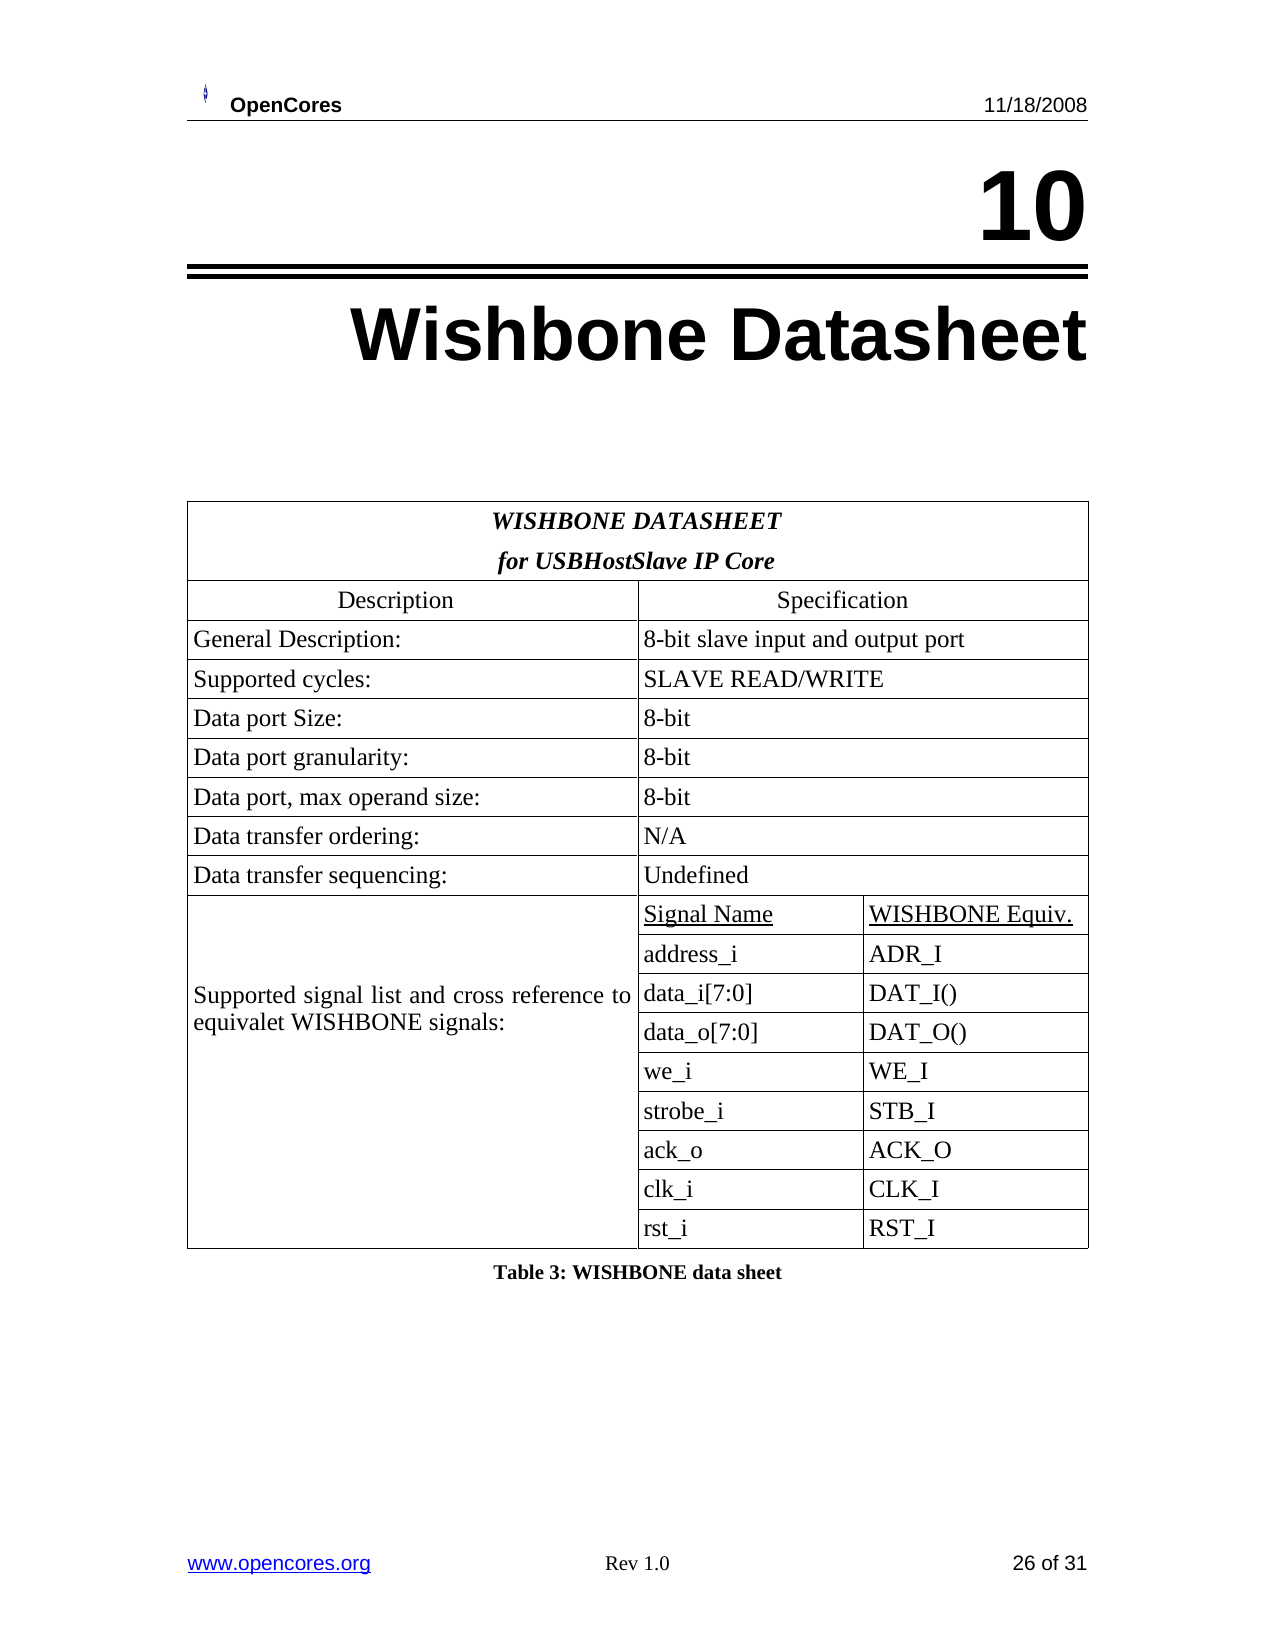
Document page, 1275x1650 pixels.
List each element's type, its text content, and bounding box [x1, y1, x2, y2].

table_cell SLAVE READ/WRITE [639, 660, 1088, 698]
table_cell Data port, max operand size: [188, 778, 637, 816]
table_cell 8-bit [639, 778, 1088, 816]
table_cell data_i[7:0] [639, 974, 863, 1012]
table_cell ACK_O [864, 1131, 1088, 1169]
table_cell General Description: [188, 621, 637, 659]
table_cell STB_I [864, 1092, 1088, 1130]
table_header Signal Name [639, 896, 863, 934]
table_cell 8-bit [639, 739, 1088, 777]
table_header WISHBONE Equiv. [864, 896, 1088, 934]
table_cell WE_I [864, 1053, 1088, 1091]
table_cell ack_o [639, 1131, 863, 1169]
table_cell ADR_I [864, 935, 1088, 973]
table_cell Data transfer ordering: [188, 817, 637, 855]
table_cell DAT_I() [864, 974, 1088, 1012]
text Table 3: WISHBONE data sheet [187, 1261, 1088, 1284]
table_cell we_i [639, 1053, 863, 1091]
table_cell Data transfer sequencing: [188, 856, 637, 895]
table_cell data_o[7:0] [639, 1013, 863, 1052]
table_cell Data port Size: [188, 699, 637, 738]
table_cell 8-bit slave input and output port [639, 621, 1088, 659]
subtitle Wishbone Datasheet [187, 292, 1088, 376]
table_cell Supported signal list and cross reference to equivalet WISHBONE signals: [188, 896, 637, 1248]
table_cell Data port granularity: [188, 739, 637, 777]
table_cell Supported cycles: [188, 660, 637, 698]
table_cell CLK_I [864, 1170, 1088, 1209]
table_header WISHBONE DATASHEET for USBHostSlave IP Core [188, 502, 1088, 580]
table_cell 8-bit [639, 699, 1088, 738]
table_cell Description [188, 581, 637, 620]
table_cell N/A [639, 817, 1088, 855]
table_cell Undefined [639, 856, 1088, 895]
table_cell DAT_O() [864, 1013, 1088, 1052]
table_cell address_i [639, 935, 863, 973]
table_cell Specification [639, 581, 1088, 620]
table_cell strobe_i [639, 1092, 863, 1130]
table_cell rst_i [639, 1210, 863, 1248]
table_cell RST_I [864, 1210, 1088, 1248]
table_cell clk_i [639, 1170, 863, 1209]
